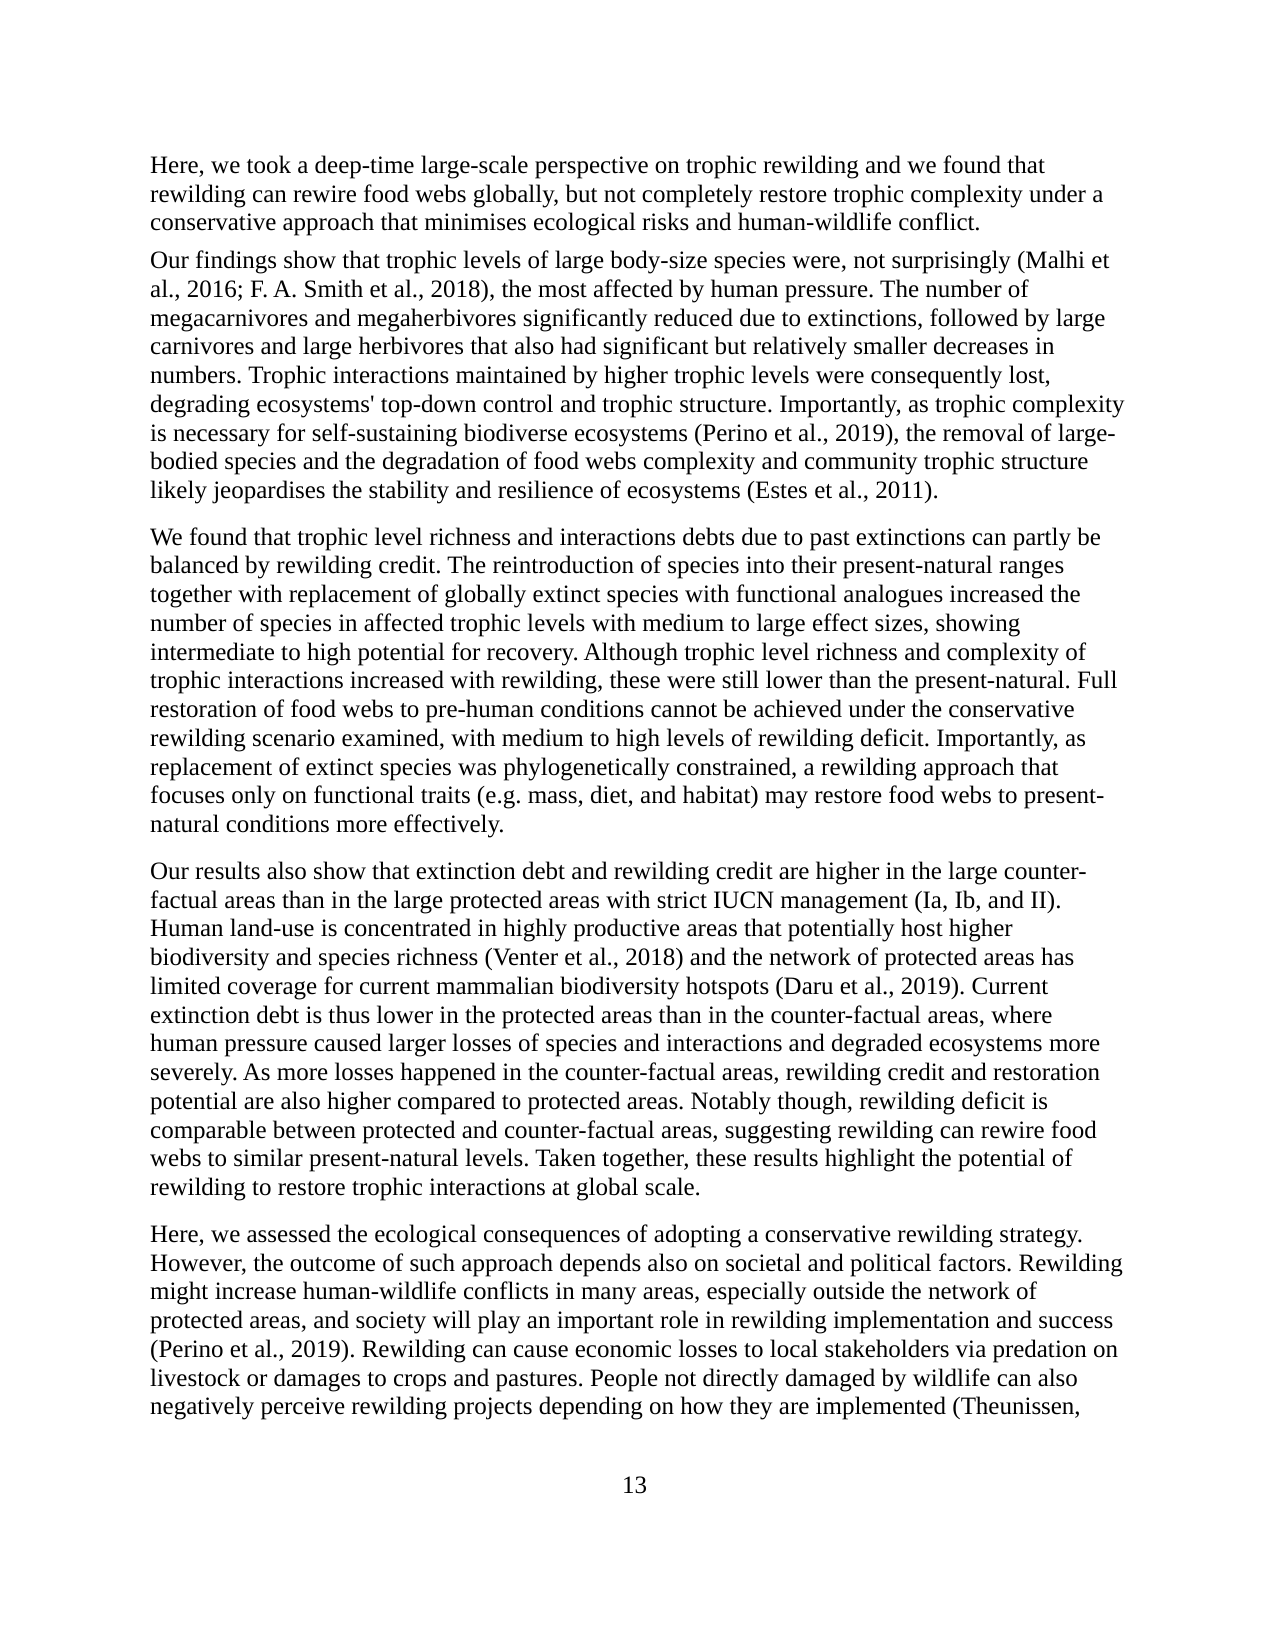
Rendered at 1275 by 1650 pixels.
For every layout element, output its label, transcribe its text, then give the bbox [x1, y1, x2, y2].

text We found that trophic level richness and interactions debts due to past extinctions can partly be balanced by rewilding credit. The reintroduction of species into their present-natural ranges together with replacement of globally extinct species with functional analogues increased the number of species in affected trophic levels with medium to large effect sizes, showing intermediate to high potential for recovery. Although trophic level richness and complexity of trophic interactions increased with rewilding, these were still lower than the present-natural. Full restoration of food webs to pre-human conditions cannot be achieved under the conservative rewilding scenario examined, with medium to high levels of rewilding deficit. Importantly, as replacement of extinct species was phylogenetically constrained, a rewilding approach that focuses only on functional traits (e.g. mass, diet, and habitat) may restore food webs to present-natural conditions more effectively. [150, 522, 1125, 838]
text Our findings show that trophic levels of large body-size species were, not surprisingly (Malhi et al., 2016; F. A. Smith et al., 2018), the most affected by human pressure. The number of megacarnivores and megaherbivores significantly reduced due to extinctions, followed by large carnivores and large herbivores that also had significant but relatively smaller decreases in numbers. Trophic interactions maintained by higher trophic levels were consequently lost, degrading ecosystems' top-down control and trophic structure. Importantly, as trophic complexity is necessary for self-sustaining biodiverse ecosystems (Perino et al., 2019), the removal of large-bodied species and the degradation of food webs complexity and community trophic structure likely jeopardises the stability and resilience of ecosystems (Estes et al., 2011). [150, 245, 1125, 504]
text Here, we took a deep-time large-scale perspective on trophic rewilding and we found that rewilding can rewire food webs globally, but not completely restore trophic complexity under a conservative approach that minimises ecological risks and human-wildlife conflict. [150, 150, 1125, 236]
text Our results also show that extinction debt and rewilding credit are higher in the large counter-factual areas than in the large protected areas with strict IUCN management (Ia, Ib, and II). Human land-use is concentrated in highly productive areas that potentially host higher biodiversity and species richness (Venter et al., 2018) and the network of protected areas has limited coverage for current mammalian biodiversity hotspots (Daru et al., 2019). Current extinction debt is thus lower in the protected areas than in the counter-factual areas, where human pressure caused larger losses of species and interactions and degraded ecosystems more severely. As more losses happened in the counter-factual areas, rewilding credit and restoration potential are also higher compared to protected areas. Notably though, rewilding deficit is comparable between protected and counter-factual areas, suggesting rewilding can rewire food webs to similar present-natural levels. Taken together, these results highlight the potential of rewilding to restore trophic interactions at global scale. [150, 856, 1125, 1201]
text Here, we assessed the ecological consequences of adopting a conservative rewilding strategy. However, the outcome of such approach depends also on societal and political factors. Rewilding might increase human-wildlife conflicts in many areas, especially outside the network of protected areas, and society will play an important role in rewilding implementation and success (Perino et al., 2019). Rewilding can cause economic losses to local stakeholders via predation on livestock or damages to crops and pastures. People not directly damaged by wildlife can also negatively perceive rewilding projects depending on how they are implemented (Theunissen, [150, 1219, 1125, 1420]
